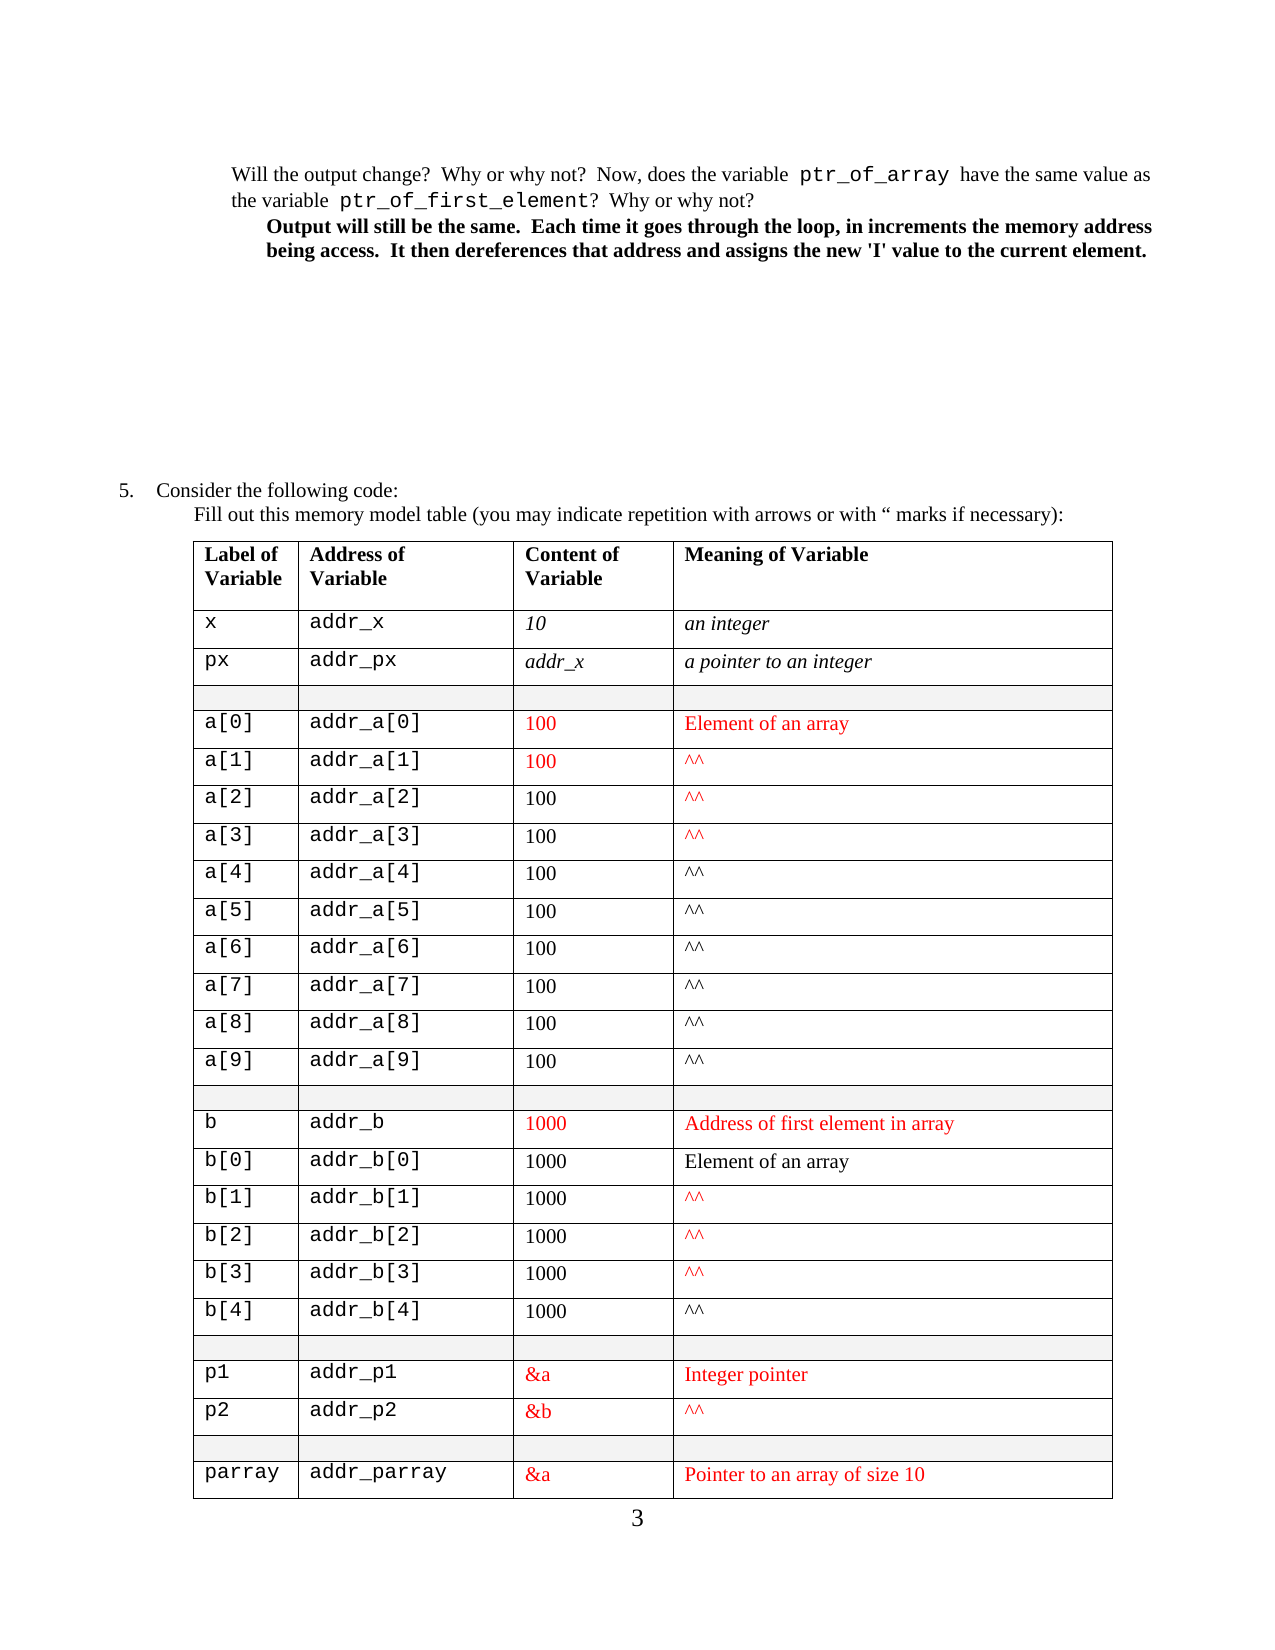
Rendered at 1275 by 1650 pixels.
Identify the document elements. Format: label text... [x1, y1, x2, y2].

table_cell ^^ [674, 786, 1112, 823]
table_cell [674, 1336, 1112, 1360]
table_cell 100 [514, 861, 673, 898]
table_cell 1000 [514, 1224, 673, 1260]
table_header Address of Variable [299, 542, 513, 610]
table_cell 100 [514, 1049, 673, 1085]
table_cell addr_a[9] [299, 1049, 513, 1085]
table_cell parray [194, 1462, 298, 1498]
table_cell 10 [514, 611, 673, 648]
table_cell addr_a[3] [299, 824, 513, 860]
table_cell addr_p1 [299, 1361, 513, 1398]
table_cell addr_b[1] [299, 1186, 513, 1223]
table_cell ^^ [674, 1399, 1112, 1435]
table_cell a pointer to an integer [674, 649, 1112, 685]
table_cell addr_a[8] [299, 1011, 513, 1048]
table_cell b[4] [194, 1299, 298, 1335]
table_cell b [194, 1111, 298, 1148]
table_cell Element of an array [674, 1149, 1112, 1185]
table_cell addr_b[2] [299, 1224, 513, 1260]
table_cell 100 [514, 749, 673, 785]
table_cell Address of first element in array [674, 1111, 1112, 1148]
table_cell ^^ [674, 1049, 1112, 1085]
table_cell a[2] [194, 786, 298, 823]
list Consider the following code: [118, 478, 1156, 502]
table_cell ^^ [674, 861, 1112, 898]
table_cell [674, 686, 1112, 710]
table_cell [514, 686, 673, 710]
table_cell x [194, 611, 298, 648]
table_cell addr_a[0] [299, 711, 513, 748]
table_cell addr_a[5] [299, 899, 513, 935]
table_cell 100 [514, 974, 673, 1010]
table_cell 100 [514, 824, 673, 860]
table_cell addr_x [299, 611, 513, 648]
text Will the output change? Why or why not? Now, does the variable ptr_of_array have the same value as the variable ptr_of_first_element? Why or why not? [231, 162, 1156, 214]
table_cell addr_b[0] [299, 1149, 513, 1185]
table_cell addr_parray [299, 1462, 513, 1498]
table_cell a[3] [194, 824, 298, 860]
table_cell b[0] [194, 1149, 298, 1185]
table_cell &a [514, 1361, 673, 1398]
table_cell [299, 1436, 513, 1461]
table_cell 1000 [514, 1111, 673, 1148]
table_cell a[7] [194, 974, 298, 1010]
table_cell [299, 686, 513, 710]
table_cell addr_a[2] [299, 786, 513, 823]
text Fill out this memory model table (you may indicate repetition with arrows or with “ marks if necessary): [193, 502, 1156, 526]
table_cell Element of an array [674, 711, 1112, 748]
table_cell addr_a[4] [299, 861, 513, 898]
table_cell ^^ [674, 749, 1112, 785]
table_cell [514, 1086, 673, 1110]
table_cell Pointer to an array of size 10 [674, 1462, 1112, 1498]
table_cell 1000 [514, 1186, 673, 1223]
table_cell a[0] [194, 711, 298, 748]
table_cell addr_b[3] [299, 1261, 513, 1298]
table_cell p2 [194, 1399, 298, 1435]
table_cell px [194, 649, 298, 685]
table_cell an integer [674, 611, 1112, 648]
table_cell addr_b [299, 1111, 513, 1148]
table_cell addr_px [299, 649, 513, 685]
table_cell p1 [194, 1361, 298, 1398]
table_cell ^^ [674, 824, 1112, 860]
table_cell [674, 1436, 1112, 1461]
table_cell [194, 1436, 298, 1461]
table_cell addr_a[1] [299, 749, 513, 785]
table_cell 100 [514, 711, 673, 748]
table_cell 100 [514, 786, 673, 823]
table_cell a[1] [194, 749, 298, 785]
table_cell [514, 1336, 673, 1360]
table_cell 100 [514, 936, 673, 973]
table_cell ^^ [674, 899, 1112, 935]
table_cell [299, 1086, 513, 1110]
table_cell [674, 1086, 1112, 1110]
table_cell ^^ [674, 1186, 1112, 1223]
table_cell addr_a[7] [299, 974, 513, 1010]
table_cell addr_a[6] [299, 936, 513, 973]
table_cell Integer pointer [674, 1361, 1112, 1398]
table_cell ^^ [674, 936, 1112, 973]
table_cell &a [514, 1462, 673, 1498]
table_cell ^^ [674, 1261, 1112, 1298]
table_cell b[1] [194, 1186, 298, 1223]
table_cell &b [514, 1399, 673, 1435]
table_cell 1000 [514, 1299, 673, 1335]
table_cell a[4] [194, 861, 298, 898]
table_cell [194, 1336, 298, 1360]
table_cell a[9] [194, 1049, 298, 1085]
table_cell ^^ [674, 1299, 1112, 1335]
table_cell ^^ [674, 974, 1112, 1010]
table_header Meaning of Variable [674, 542, 1112, 610]
table_cell a[5] [194, 899, 298, 935]
table_cell [194, 686, 298, 710]
table_cell ^^ [674, 1011, 1112, 1048]
table_cell a[6] [194, 936, 298, 973]
table_header Content of Variable [514, 542, 673, 610]
table_cell b[3] [194, 1261, 298, 1298]
table_cell 1000 [514, 1149, 673, 1185]
table_cell [194, 1086, 298, 1110]
table_cell 100 [514, 1011, 673, 1048]
table_cell ^^ [674, 1224, 1112, 1260]
table_cell addr_p2 [299, 1399, 513, 1435]
table_cell [299, 1336, 513, 1360]
table_cell [514, 1436, 673, 1461]
table_header Label of Variable [194, 542, 298, 610]
table_cell 1000 [514, 1261, 673, 1298]
table_cell 100 [514, 899, 673, 935]
table_cell a[8] [194, 1011, 298, 1048]
table_cell addr_x [514, 649, 673, 685]
table_cell b[2] [194, 1224, 298, 1260]
text Output will still be the same. Each time it goes through the loop, in increments the memory address being access. It then dereferences that address and assigns the new 'I' value to the current element. [231, 214, 1156, 262]
table_cell addr_b[4] [299, 1299, 513, 1335]
